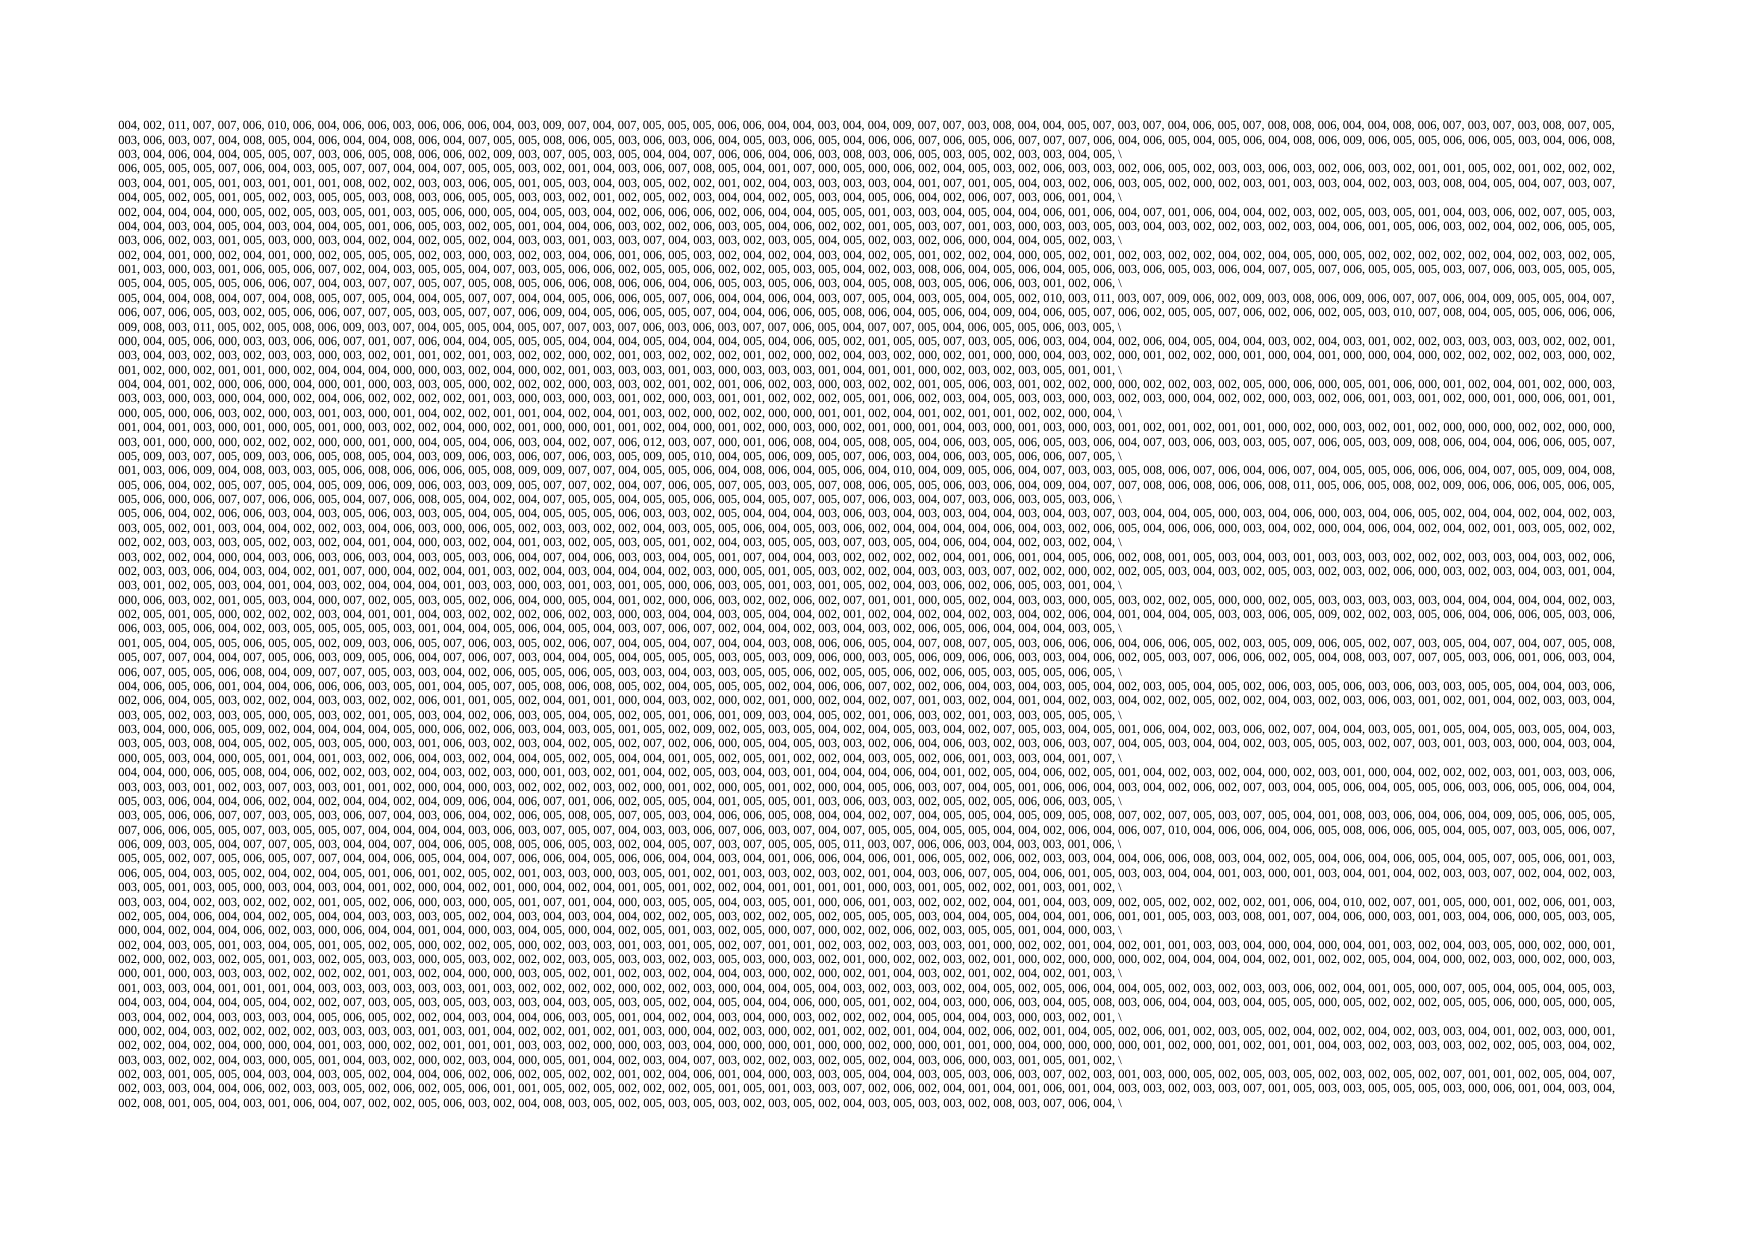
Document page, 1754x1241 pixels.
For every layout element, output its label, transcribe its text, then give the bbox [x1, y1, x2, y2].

text 005, 004, 004, 008, 004, 007, 004, 008, 005, 007, 005, 004, 004, 005, 007, 007, 004, 004, 005, 006, 006, 005, 007, 006, 004, 004, 006, 004, 003, 007, 005, 004, 003, 005, 004, 005, 002, 010, 003, 011, 003, 007, 009, 006, 002, 009, 003, 008, 006, 009, 006, 007, 007, 006, 004, 009, 005, 005, 004, 007, 006, 007, 006, 005, 003, 002, 005, 006, 006, 007, 007, 005, 003, 005, 007, 007, 006, 009, 004, 005, 006, 005, 005, 007, 004, 004, 006, 006, 005, 008, 006, 004, 005, 006, 004, 009, 004, 006, 005, 007, 006, 002, 005, 005, 007, 006, 002, 006, 002, 005, 003, 010, 007, 008, 004, 005, 005, 006, 006, 006, 009, 008, 003, 011, 005, 002, 005, 008, 006, 009, 003, 007, 004, 005, 005, 004, 005, 007, 007, 003, 007, 006, 003, 006, 003, 007, 007, 006, 005, 004, 007, 007, 005, 004, 006, 005, 005, 006, 003, 005, \ [118, 291, 1635, 334]
text 005, 005, 002, 007, 005, 006, 005, 007, 007, 004, 004, 006, 005, 004, 004, 007, 006, 006, 004, 005, 006, 006, 004, 004, 003, 004, 001, 006, 006, 004, 006, 001, 006, 005, 002, 006, 002, 003, 003, 004, 004, 006, 006, 008, 003, 004, 002, 005, 004, 006, 004, 006, 005, 004, 005, 007, 005, 006, 001, 003, 006, 005, 004, 003, 005, 002, 004, 002, 004, 005, 001, 006, 001, 002, 005, 002, 001, 003, 003, 000, 003, 005, 001, 002, 001, 003, 003, 002, 003, 002, 001, 004, 003, 006, 007, 005, 004, 006, 001, 005, 003, 003, 004, 004, 001, 003, 000, 001, 003, 004, 001, 004, 002, 003, 003, 007, 002, 004, 002, 003, 003, 005, 001, 003, 005, 000, 003, 004, 003, 004, 001, 002, 000, 004, 002, 001, 000, 004, 002, 004, 001, 005, 001, 002, 002, 004, 001, 001, 001, 001, 000, 003, 001, 005, 002, 002, 001, 003, 001, 002, \ [118, 851, 1635, 894]
text 001, 004, 001, 003, 000, 001, 000, 005, 001, 000, 003, 002, 002, 004, 000, 002, 001, 000, 000, 001, 001, 002, 004, 000, 001, 002, 000, 003, 000, 002, 001, 000, 001, 004, 003, 000, 001, 003, 000, 003, 001, 002, 001, 002, 001, 001, 000, 002, 000, 003, 002, 001, 002, 000, 000, 000, 002, 002, 000, 000, 003, 001, 000, 000, 000, 002, 002, 002, 000, 000, 001, 000, 004, 005, 004, 006, 003, 004, 002, 007, 006, 012, 003, 007, 000, 001, 006, 008, 004, 005, 008, 005, 004, 006, 003, 005, 006, 005, 003, 006, 004, 007, 003, 006, 003, 003, 005, 007, 006, 005, 003, 009, 008, 006, 004, 004, 006, 006, 005, 007, 005, 009, 003, 007, 005, 009, 003, 006, 005, 008, 005, 004, 003, 009, 006, 003, 006, 007, 006, 003, 005, 009, 005, 010, 004, 005, 006, 009, 005, 007, 006, 003, 004, 006, 003, 005, 006, 006, 007, 005, \ [118, 420, 1635, 463]
text 002, 004, 001, 000, 002, 004, 001, 000, 002, 005, 005, 005, 002, 003, 000, 003, 002, 003, 004, 006, 001, 006, 005, 003, 002, 004, 002, 004, 003, 004, 002, 005, 001, 002, 002, 004, 000, 005, 002, 001, 002, 003, 002, 002, 004, 002, 004, 005, 000, 005, 002, 002, 002, 002, 002, 004, 002, 003, 002, 005, 001, 003, 000, 003, 001, 006, 005, 006, 007, 002, 004, 003, 005, 005, 004, 007, 003, 005, 006, 006, 002, 005, 005, 006, 002, 002, 005, 003, 005, 004, 002, 003, 008, 006, 004, 005, 006, 004, 005, 006, 003, 006, 005, 003, 006, 004, 007, 005, 007, 006, 005, 005, 005, 003, 007, 006, 003, 005, 005, 005, 005, 004, 005, 005, 005, 006, 006, 007, 004, 003, 007, 007, 005, 007, 005, 008, 005, 006, 006, 008, 006, 006, 004, 006, 005, 003, 005, 006, 003, 004, 005, 008, 003, 005, 006, 006, 003, 001, 002, 006, \ [118, 247, 1635, 291]
text 001, 003, 006, 009, 004, 008, 003, 003, 005, 006, 008, 006, 006, 006, 005, 008, 009, 009, 007, 007, 004, 005, 005, 006, 004, 008, 006, 004, 005, 006, 004, 010, 004, 009, 005, 006, 004, 007, 003, 003, 005, 008, 006, 007, 006, 004, 006, 007, 004, 005, 005, 006, 006, 006, 004, 007, 005, 009, 004, 008, 005, 006, 004, 002, 005, 007, 005, 004, 005, 009, 006, 009, 006, 003, 003, 009, 005, 007, 007, 002, 004, 007, 006, 005, 007, 005, 003, 005, 007, 008, 006, 005, 005, 006, 003, 006, 004, 009, 004, 007, 007, 008, 006, 008, 006, 006, 008, 011, 005, 006, 005, 008, 002, 009, 006, 006, 006, 005, 006, 005, 005, 006, 000, 006, 007, 007, 006, 006, 005, 004, 007, 006, 008, 005, 004, 002, 004, 007, 005, 005, 004, 005, 005, 006, 005, 004, 005, 007, 005, 007, 006, 003, 004, 007, 003, 006, 003, 005, 003, 006, \ [118, 463, 1635, 506]
text 003, 004, 000, 006, 005, 009, 002, 004, 004, 004, 004, 005, 000, 006, 002, 006, 003, 004, 003, 005, 001, 005, 002, 009, 002, 005, 003, 005, 004, 002, 004, 005, 003, 004, 002, 007, 005, 003, 004, 005, 001, 006, 004, 002, 003, 006, 002, 007, 004, 004, 003, 005, 001, 005, 004, 005, 003, 005, 004, 003, 003, 005, 003, 008, 004, 005, 002, 005, 003, 005, 000, 003, 001, 006, 003, 002, 003, 004, 002, 005, 002, 007, 002, 006, 000, 005, 004, 005, 003, 003, 002, 006, 004, 006, 003, 002, 003, 006, 003, 007, 004, 005, 003, 004, 004, 002, 003, 005, 005, 003, 002, 007, 003, 001, 003, 003, 000, 004, 003, 004, 000, 005, 003, 004, 000, 005, 001, 004, 001, 003, 002, 006, 004, 003, 002, 004, 004, 005, 002, 005, 004, 004, 001, 005, 002, 005, 001, 002, 002, 004, 003, 005, 002, 006, 001, 003, 003, 004, 001, 007, \ [118, 722, 1635, 765]
text 004, 004, 000, 006, 005, 008, 004, 006, 002, 002, 003, 002, 004, 003, 002, 003, 000, 001, 003, 002, 001, 004, 002, 005, 003, 004, 003, 001, 004, 004, 004, 006, 004, 001, 002, 005, 004, 006, 002, 005, 001, 004, 002, 003, 002, 004, 000, 002, 003, 001, 000, 004, 002, 002, 002, 003, 001, 003, 003, 006, 003, 003, 003, 001, 002, 003, 007, 003, 003, 001, 001, 002, 000, 004, 000, 003, 002, 002, 002, 003, 002, 000, 001, 002, 000, 005, 001, 002, 000, 004, 005, 006, 003, 007, 004, 005, 001, 006, 006, 004, 003, 004, 002, 006, 002, 007, 003, 004, 005, 006, 004, 005, 005, 006, 003, 006, 005, 006, 004, 004, 005, 003, 006, 004, 004, 006, 002, 004, 002, 004, 004, 002, 004, 009, 006, 004, 006, 007, 001, 006, 002, 005, 005, 004, 001, 005, 005, 001, 003, 006, 003, 003, 002, 005, 002, 005, 006, 006, 003, 005, \ [118, 765, 1635, 808]
text 002, 004, 004, 004, 000, 005, 002, 005, 003, 005, 001, 003, 005, 006, 000, 005, 004, 005, 003, 004, 002, 006, 006, 006, 002, 006, 004, 004, 005, 005, 001, 003, 003, 004, 005, 004, 004, 006, 001, 006, 004, 007, 001, 006, 004, 004, 002, 003, 002, 005, 003, 005, 001, 004, 003, 006, 002, 007, 005, 003, 004, 004, 003, 004, 005, 004, 003, 004, 004, 005, 001, 006, 005, 003, 002, 005, 001, 004, 004, 006, 003, 002, 002, 006, 003, 005, 004, 006, 002, 002, 001, 005, 003, 007, 001, 003, 000, 003, 003, 005, 003, 004, 003, 002, 002, 003, 002, 003, 004, 006, 001, 005, 006, 003, 002, 004, 002, 006, 005, 005, 003, 006, 002, 003, 001, 005, 003, 000, 003, 004, 002, 004, 002, 005, 002, 004, 003, 003, 001, 003, 003, 007, 004, 003, 003, 002, 003, 005, 004, 005, 002, 003, 002, 006, 000, 004, 004, 005, 002, 003, \ [118, 204, 1635, 247]
text 001, 003, 003, 004, 001, 001, 001, 004, 003, 003, 003, 003, 003, 003, 001, 003, 002, 002, 002, 002, 000, 002, 002, 003, 000, 004, 004, 005, 004, 003, 002, 003, 003, 002, 004, 005, 002, 005, 006, 004, 004, 005, 002, 003, 002, 003, 003, 006, 002, 004, 001, 005, 000, 007, 005, 004, 005, 004, 005, 003, 004, 003, 004, 004, 004, 005, 004, 002, 002, 007, 003, 005, 003, 005, 003, 003, 003, 004, 003, 005, 003, 005, 002, 004, 005, 004, 004, 006, 000, 005, 001, 002, 004, 003, 000, 006, 003, 004, 005, 008, 003, 006, 004, 004, 003, 004, 005, 005, 000, 005, 002, 002, 002, 005, 005, 006, 000, 005, 000, 005, 003, 004, 002, 004, 003, 003, 003, 004, 005, 006, 005, 002, 002, 004, 003, 004, 004, 006, 003, 005, 001, 004, 002, 004, 003, 004, 000, 003, 002, 002, 002, 004, 005, 004, 004, 003, 000, 003, 002, 001, \ [118, 981, 1635, 1024]
text 000, 006, 003, 002, 001, 005, 003, 004, 000, 007, 002, 005, 003, 005, 002, 006, 004, 000, 005, 004, 001, 002, 000, 006, 003, 002, 002, 006, 002, 007, 001, 001, 000, 005, 002, 004, 003, 003, 000, 005, 003, 002, 002, 005, 000, 000, 002, 005, 003, 003, 003, 003, 003, 004, 004, 004, 004, 004, 002, 003, 002, 005, 001, 005, 000, 002, 002, 002, 003, 004, 001, 001, 004, 003, 002, 002, 002, 006, 002, 003, 000, 003, 004, 004, 003, 005, 004, 004, 002, 001, 002, 004, 002, 004, 002, 003, 004, 002, 006, 004, 001, 004, 004, 005, 003, 003, 006, 005, 009, 002, 002, 003, 005, 006, 004, 006, 006, 005, 003, 006, 006, 003, 005, 006, 004, 002, 003, 005, 005, 005, 005, 003, 001, 004, 004, 005, 006, 004, 005, 004, 003, 007, 006, 007, 002, 004, 004, 002, 003, 004, 003, 002, 006, 005, 006, 004, 004, 004, 003, 005, \ [118, 592, 1635, 636]
text 006, 005, 005, 005, 007, 006, 004, 003, 005, 007, 007, 004, 004, 007, 005, 005, 003, 002, 001, 004, 003, 006, 007, 008, 005, 004, 001, 007, 000, 005, 000, 006, 002, 004, 005, 003, 002, 006, 003, 003, 002, 006, 005, 002, 003, 003, 006, 003, 002, 006, 003, 002, 001, 001, 005, 002, 001, 002, 002, 002, 003, 004, 001, 005, 001, 003, 001, 001, 001, 008, 002, 002, 003, 003, 006, 005, 001, 005, 003, 004, 003, 005, 002, 002, 001, 002, 004, 003, 003, 003, 003, 004, 001, 007, 001, 005, 004, 003, 002, 006, 003, 005, 002, 000, 002, 003, 001, 003, 003, 004, 002, 003, 003, 008, 004, 005, 004, 007, 003, 007, 004, 005, 002, 005, 001, 005, 002, 003, 005, 005, 003, 008, 003, 006, 005, 005, 003, 003, 002, 001, 002, 005, 002, 003, 004, 004, 002, 005, 003, 004, 005, 006, 004, 002, 006, 007, 003, 006, 001, 004, \ [118, 161, 1635, 204]
text 003, 002, 002, 004, 000, 004, 003, 006, 003, 006, 003, 004, 003, 005, 003, 006, 004, 007, 004, 006, 003, 003, 004, 005, 001, 007, 004, 004, 003, 002, 002, 002, 002, 004, 001, 006, 001, 004, 005, 006, 002, 008, 001, 005, 003, 004, 003, 001, 003, 003, 003, 002, 002, 002, 003, 003, 004, 003, 002, 006, 002, 003, 003, 006, 004, 003, 004, 002, 001, 007, 000, 004, 002, 004, 001, 003, 002, 004, 003, 004, 004, 004, 002, 003, 000, 005, 001, 005, 003, 002, 002, 004, 003, 003, 003, 007, 002, 002, 000, 002, 002, 005, 003, 004, 003, 002, 005, 003, 002, 003, 002, 006, 000, 003, 002, 003, 004, 003, 001, 004, 003, 001, 002, 005, 003, 004, 001, 004, 003, 002, 004, 004, 004, 001, 003, 003, 000, 003, 001, 003, 001, 005, 000, 006, 003, 005, 001, 003, 001, 005, 002, 004, 003, 006, 002, 006, 005, 003, 001, 004, \ [118, 549, 1635, 592]
text 004, 004, 001, 002, 000, 006, 000, 004, 000, 001, 000, 003, 003, 005, 000, 002, 002, 002, 000, 003, 003, 002, 001, 002, 001, 006, 002, 003, 000, 003, 002, 002, 001, 005, 006, 003, 001, 002, 002, 000, 000, 002, 002, 003, 002, 005, 000, 006, 000, 005, 001, 006, 000, 001, 002, 004, 001, 002, 000, 003, 003, 003, 000, 003, 000, 004, 000, 002, 004, 006, 002, 002, 002, 002, 001, 003, 000, 003, 000, 003, 001, 002, 000, 003, 001, 001, 002, 002, 002, 005, 001, 006, 002, 003, 004, 005, 003, 003, 000, 003, 002, 003, 000, 004, 002, 002, 000, 003, 002, 006, 001, 003, 001, 002, 000, 001, 000, 006, 001, 001, 000, 005, 000, 006, 003, 002, 000, 003, 001, 003, 000, 001, 004, 002, 002, 001, 001, 004, 002, 004, 001, 003, 002, 000, 002, 002, 000, 000, 001, 001, 002, 004, 001, 002, 001, 001, 002, 002, 000, 004, \ [118, 377, 1635, 420]
text 002, 004, 003, 005, 001, 003, 004, 005, 001, 005, 002, 005, 000, 002, 002, 005, 000, 002, 003, 003, 001, 003, 001, 005, 002, 007, 001, 001, 002, 003, 002, 003, 003, 003, 001, 000, 002, 002, 001, 004, 002, 001, 001, 003, 003, 004, 000, 004, 000, 004, 001, 003, 002, 004, 003, 005, 000, 002, 000, 001, 002, 000, 002, 003, 002, 005, 001, 003, 002, 005, 003, 003, 000, 005, 003, 002, 002, 002, 003, 005, 003, 003, 002, 003, 005, 003, 000, 003, 002, 001, 000, 002, 002, 003, 002, 001, 000, 002, 000, 000, 000, 002, 004, 004, 004, 004, 002, 001, 002, 002, 005, 004, 004, 000, 002, 003, 000, 002, 000, 003, 000, 001, 000, 003, 003, 003, 002, 002, 002, 002, 001, 003, 002, 004, 000, 000, 003, 005, 002, 001, 002, 003, 002, 004, 004, 003, 000, 002, 000, 002, 001, 004, 003, 002, 001, 002, 004, 002, 001, 003, \ [118, 937, 1635, 981]
text 000, 002, 004, 003, 002, 002, 002, 002, 003, 003, 003, 003, 001, 003, 001, 004, 002, 002, 001, 002, 001, 003, 000, 004, 002, 003, 000, 002, 001, 002, 002, 001, 004, 004, 002, 006, 002, 001, 004, 005, 002, 006, 001, 002, 003, 005, 002, 004, 002, 002, 004, 002, 003, 003, 004, 001, 002, 003, 000, 001, 002, 002, 004, 002, 004, 000, 000, 004, 001, 003, 000, 002, 002, 001, 001, 001, 003, 003, 002, 000, 000, 003, 003, 004, 000, 000, 000, 001, 000, 000, 002, 000, 000, 001, 001, 000, 004, 000, 000, 000, 000, 001, 002, 000, 001, 002, 001, 001, 004, 003, 002, 003, 003, 003, 002, 002, 005, 003, 004, 002, 003, 003, 002, 002, 004, 003, 000, 005, 001, 004, 003, 002, 000, 002, 003, 004, 000, 005, 001, 004, 002, 003, 004, 007, 003, 002, 002, 003, 002, 005, 002, 004, 003, 006, 000, 003, 001, 005, 001, 002, \ [118, 1024, 1635, 1067]
text 002, 003, 001, 005, 005, 004, 003, 004, 003, 005, 002, 004, 004, 006, 002, 006, 002, 005, 002, 002, 001, 002, 004, 006, 001, 004, 000, 003, 003, 005, 004, 004, 003, 005, 003, 006, 003, 007, 002, 003, 001, 003, 000, 005, 002, 005, 003, 005, 002, 003, 002, 005, 002, 007, 001, 001, 002, 005, 004, 007, 002, 003, 003, 004, 004, 006, 002, 003, 003, 005, 002, 006, 002, 005, 006, 001, 001, 005, 002, 005, 002, 002, 002, 005, 001, 005, 001, 003, 003, 007, 002, 006, 002, 004, 001, 004, 001, 006, 001, 004, 003, 003, 002, 003, 003, 007, 001, 005, 003, 003, 005, 005, 005, 003, 000, 006, 001, 004, 003, 004, 002, 008, 001, 005, 004, 003, 001, 006, 004, 007, 002, 002, 005, 006, 003, 002, 004, 008, 003, 005, 002, 005, 003, 005, 003, 002, 003, 005, 002, 004, 003, 005, 003, 003, 002, 008, 003, 007, 006, 004, \ [118, 1067, 1635, 1110]
text 003, 005, 006, 006, 007, 007, 003, 005, 003, 006, 007, 004, 003, 006, 004, 002, 006, 005, 008, 005, 007, 005, 003, 004, 006, 006, 005, 008, 004, 004, 002, 007, 004, 005, 005, 004, 005, 009, 005, 008, 007, 002, 007, 005, 003, 007, 005, 004, 001, 008, 003, 006, 004, 006, 004, 009, 005, 006, 005, 005, 007, 006, 006, 005, 005, 007, 003, 005, 005, 007, 004, 004, 004, 004, 003, 006, 003, 007, 005, 007, 004, 003, 003, 006, 007, 006, 003, 007, 004, 007, 005, 005, 004, 005, 005, 004, 004, 002, 006, 004, 006, 007, 010, 004, 006, 006, 004, 006, 005, 008, 006, 006, 005, 004, 005, 007, 003, 005, 006, 007, 006, 009, 003, 005, 004, 007, 007, 005, 003, 004, 004, 007, 004, 006, 005, 008, 005, 006, 005, 003, 002, 004, 005, 007, 003, 007, 005, 005, 005, 011, 003, 007, 006, 006, 003, 004, 003, 003, 001, 006, \ [118, 808, 1635, 851]
text 004, 006, 005, 006, 001, 004, 004, 006, 006, 006, 003, 005, 001, 004, 005, 007, 005, 008, 006, 008, 005, 002, 004, 005, 005, 005, 002, 004, 006, 006, 007, 002, 002, 006, 004, 003, 004, 003, 005, 004, 002, 003, 005, 004, 005, 002, 006, 003, 005, 006, 003, 006, 003, 003, 005, 005, 004, 004, 003, 006, 002, 006, 004, 005, 003, 002, 002, 004, 003, 003, 002, 002, 006, 001, 001, 005, 002, 004, 001, 001, 000, 004, 003, 002, 000, 002, 001, 000, 002, 004, 002, 007, 001, 003, 002, 004, 001, 004, 002, 003, 004, 002, 002, 005, 002, 002, 004, 003, 002, 003, 006, 003, 001, 002, 001, 004, 002, 003, 003, 004, 003, 005, 002, 003, 003, 005, 000, 005, 003, 002, 001, 005, 003, 004, 002, 006, 003, 005, 004, 005, 002, 005, 001, 006, 001, 009, 003, 004, 005, 002, 001, 006, 003, 002, 001, 003, 003, 005, 005, 005, \ [118, 679, 1635, 722]
text 005, 006, 004, 002, 006, 006, 003, 004, 003, 005, 006, 003, 003, 005, 004, 005, 004, 005, 005, 005, 006, 003, 003, 002, 005, 004, 004, 004, 003, 006, 003, 004, 003, 003, 004, 004, 003, 004, 003, 007, 003, 004, 004, 005, 000, 003, 004, 006, 000, 003, 004, 006, 005, 002, 004, 004, 002, 004, 002, 003, 003, 005, 002, 001, 003, 004, 004, 002, 002, 003, 004, 006, 003, 000, 006, 005, 002, 003, 003, 002, 002, 004, 003, 005, 005, 006, 004, 005, 003, 006, 002, 004, 004, 004, 004, 006, 004, 003, 002, 006, 005, 004, 006, 006, 000, 003, 004, 002, 000, 004, 006, 004, 002, 004, 002, 001, 003, 005, 002, 002, 002, 002, 003, 003, 003, 005, 002, 003, 002, 004, 001, 004, 000, 003, 002, 004, 001, 003, 002, 005, 003, 005, 001, 002, 004, 003, 005, 005, 003, 007, 003, 005, 004, 006, 004, 004, 002, 003, 002, 004, \ [118, 506, 1635, 549]
text 001, 005, 004, 005, 005, 006, 005, 005, 002, 009, 003, 006, 005, 007, 006, 003, 005, 002, 006, 007, 004, 005, 004, 007, 004, 004, 003, 008, 006, 006, 005, 004, 007, 008, 007, 005, 003, 006, 006, 006, 004, 006, 006, 005, 002, 003, 005, 009, 006, 005, 002, 007, 003, 005, 004, 007, 004, 007, 005, 008, 005, 007, 007, 004, 004, 007, 005, 006, 003, 009, 005, 006, 004, 007, 006, 007, 003, 004, 004, 005, 004, 005, 005, 005, 003, 005, 003, 009, 006, 000, 003, 005, 006, 009, 006, 006, 003, 003, 004, 006, 002, 005, 003, 007, 006, 006, 002, 005, 004, 008, 003, 007, 007, 005, 003, 006, 001, 006, 003, 004, 006, 007, 005, 005, 006, 008, 004, 009, 007, 007, 005, 003, 003, 004, 002, 006, 005, 005, 006, 005, 003, 003, 004, 003, 003, 005, 005, 006, 002, 005, 005, 006, 002, 006, 005, 003, 005, 005, 006, 005, \ [118, 636, 1635, 679]
text 003, 003, 004, 002, 003, 002, 002, 002, 001, 005, 002, 006, 000, 003, 000, 005, 001, 007, 001, 004, 000, 003, 005, 005, 004, 003, 005, 001, 000, 006, 001, 003, 002, 002, 002, 004, 001, 004, 003, 009, 002, 005, 002, 002, 002, 002, 001, 006, 004, 010, 002, 007, 001, 005, 000, 001, 002, 006, 001, 003, 002, 005, 004, 006, 004, 004, 002, 005, 004, 004, 003, 003, 003, 005, 002, 004, 003, 004, 003, 004, 004, 002, 002, 005, 003, 002, 002, 005, 002, 005, 005, 005, 003, 004, 004, 005, 004, 004, 001, 006, 001, 001, 005, 003, 003, 008, 001, 007, 004, 006, 000, 003, 001, 003, 004, 006, 000, 005, 003, 005, 000, 004, 002, 004, 004, 006, 002, 003, 000, 006, 004, 004, 001, 004, 000, 003, 004, 005, 000, 004, 002, 005, 001, 003, 002, 005, 000, 007, 000, 002, 002, 006, 002, 003, 005, 005, 001, 004, 000, 003, \ [118, 894, 1635, 937]
text 000, 004, 005, 006, 000, 003, 003, 006, 006, 007, 001, 007, 006, 004, 004, 005, 005, 005, 004, 004, 004, 005, 004, 004, 004, 005, 004, 006, 005, 002, 001, 005, 005, 007, 003, 005, 006, 003, 004, 004, 002, 006, 004, 005, 004, 004, 003, 002, 004, 003, 001, 002, 002, 003, 003, 003, 003, 002, 002, 001, 003, 004, 003, 002, 003, 002, 003, 003, 000, 003, 002, 001, 001, 002, 001, 003, 002, 002, 000, 002, 001, 003, 002, 002, 002, 001, 002, 000, 002, 004, 003, 002, 000, 002, 001, 000, 000, 004, 003, 002, 000, 001, 002, 002, 000, 001, 000, 004, 001, 000, 000, 004, 000, 002, 002, 002, 002, 003, 000, 002, 001, 002, 000, 002, 001, 001, 000, 002, 004, 004, 004, 000, 000, 003, 002, 004, 000, 002, 001, 003, 003, 003, 001, 003, 000, 003, 003, 003, 001, 004, 001, 001, 000, 002, 003, 002, 003, 005, 001, 001, \ [118, 334, 1635, 377]
text 004, 002, 011, 007, 007, 006, 010, 006, 004, 006, 006, 003, 006, 006, 006, 004, 003, 009, 007, 004, 007, 005, 005, 005, 006, 006, 004, 004, 003, 004, 004, 009, 007, 007, 003, 008, 004, 004, 005, 007, 003, 007, 004, 006, 005, 007, 008, 008, 006, 004, 004, 008, 006, 007, 003, 007, 003, 008, 007, 005, 003, 006, 003, 007, 004, 008, 005, 004, 006, 004, 004, 008, 006, 004, 007, 005, 005, 008, 006, 005, 003, 006, 003, 006, 004, 005, 003, 006, 005, 004, 006, 006, 007, 006, 005, 006, 007, 007, 007, 006, 004, 006, 005, 004, 005, 006, 004, 008, 006, 009, 006, 005, 005, 006, 006, 005, 003, 004, 006, 008, 003, 004, 006, 004, 004, 005, 005, 007, 003, 006, 005, 008, 006, 006, 002, 009, 003, 007, 005, 003, 005, 004, 004, 007, 006, 006, 004, 006, 003, 008, 003, 006, 005, 003, 005, 002, 003, 003, 004, 005, \ [118, 118, 1635, 161]
